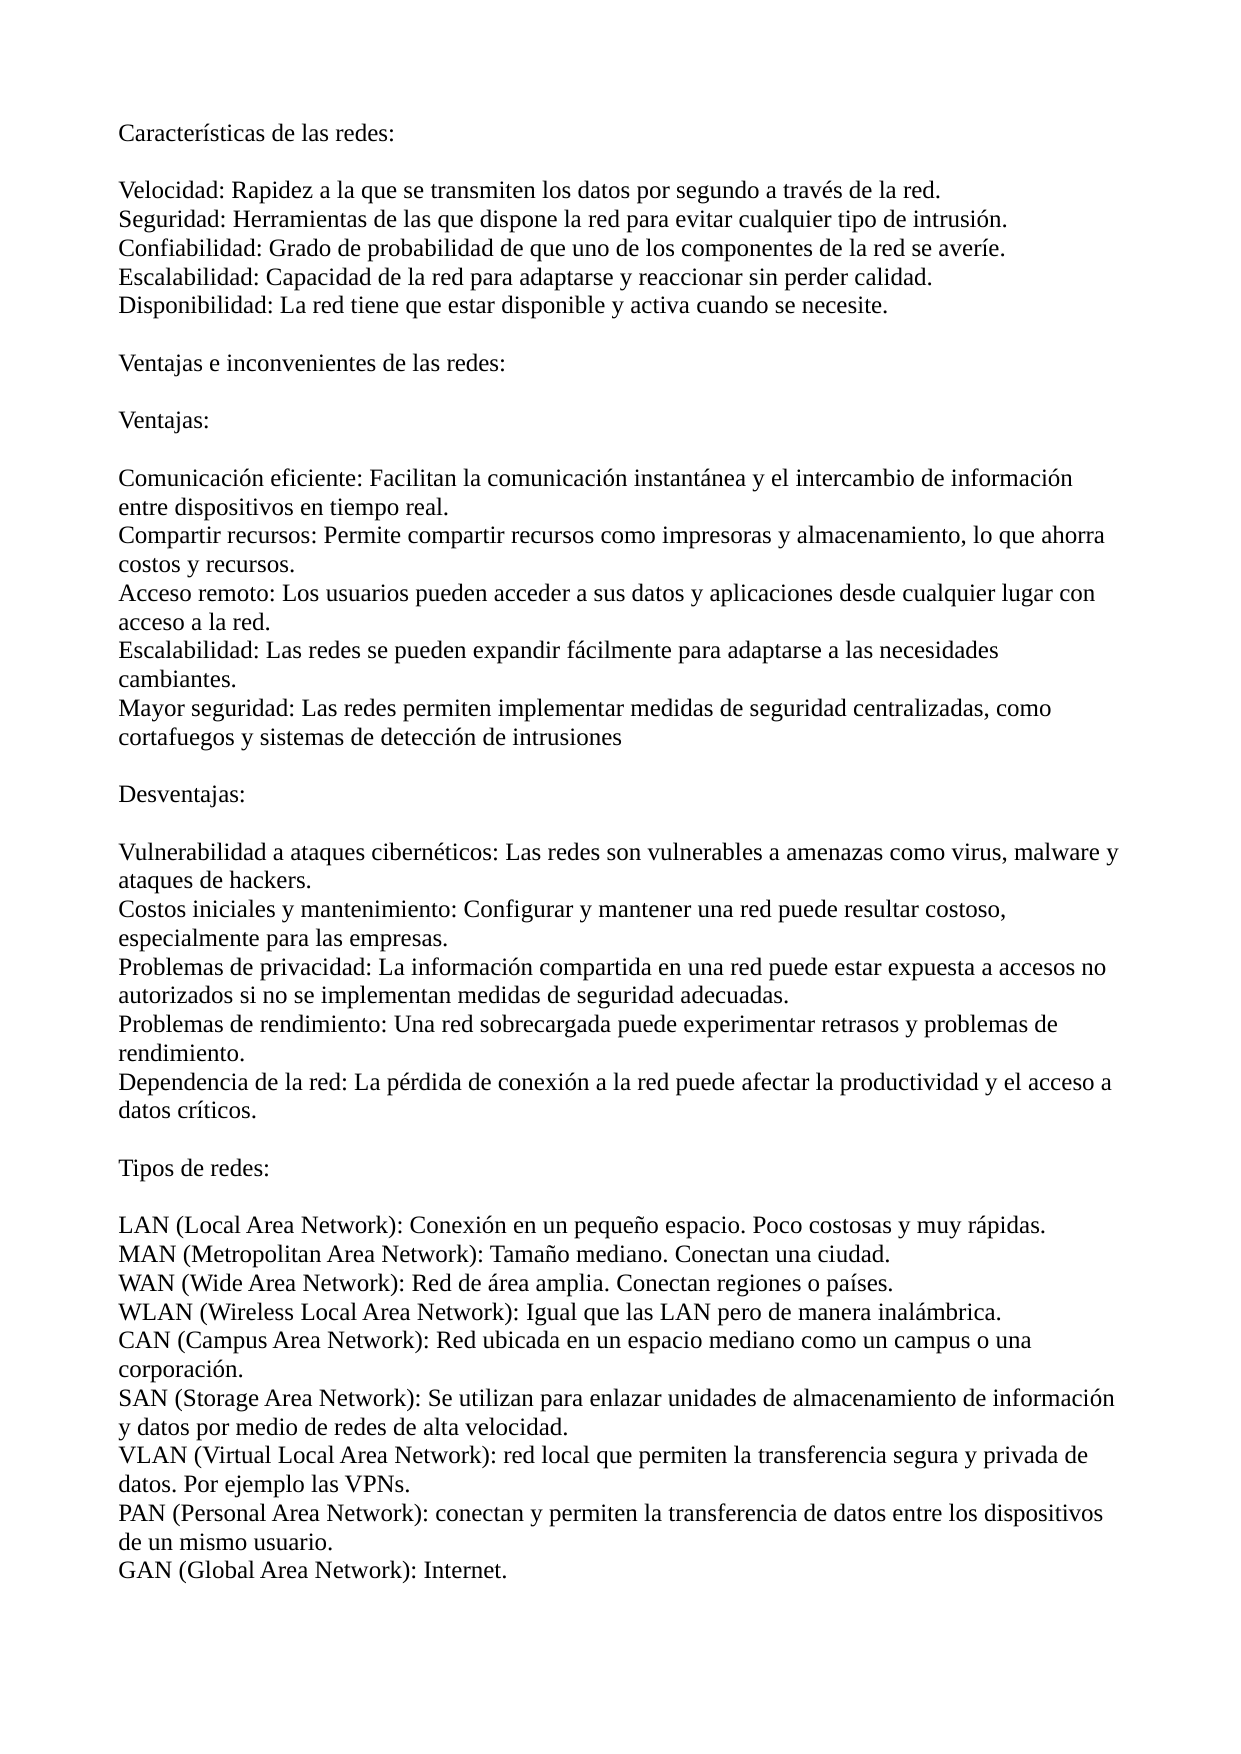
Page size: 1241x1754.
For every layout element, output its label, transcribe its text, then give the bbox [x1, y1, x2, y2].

text Seguridad: Herramientas de las que dispone la red para evitar cualquier tipo de intrusión. [118, 204, 1122, 233]
text WLAN (Wireless Local Area Network): Igual que las LAN pero de manera inalámbrica. [118, 1297, 1122, 1326]
text CAN (Campus Area Network): Red ubicada en un espacio mediano como un campus o una corporación. [118, 1326, 1122, 1383]
text Mayor seguridad: Las redes permiten implementar medidas de seguridad centralizadas, como cortafuegos y sistemas de detección de intrusiones [118, 693, 1122, 751]
text LAN (Local Area Network): Conexión en un pequeño espacio. Poco costosas y muy rápidas. [118, 1211, 1122, 1239]
text Escalabilidad: Capacidad de la red para adaptarse y reaccionar sin perder calidad. [118, 262, 1122, 291]
text Acceso remoto: Los usuarios pueden acceder a sus datos y aplicaciones desde cualquier lugar con acceso a la red. [118, 578, 1122, 636]
text Ventajas e inconvenientes de las redes: [118, 348, 1122, 377]
text PAN (Personal Area Network): conectan y permiten la transferencia de datos entre los dispositivos de un mismo usuario. [118, 1498, 1122, 1556]
text Confiabilidad: Grado de probabilidad de que uno de los componentes de la red se averíe. [118, 233, 1122, 262]
text Vulnerabilidad a ataques cibernéticos: Las redes son vulnerables a amenazas como virus, malware y ataques de hackers. [118, 837, 1122, 894]
text Características de las redes: [118, 118, 1122, 147]
text Compartir recursos: Permite compartir recursos como impresoras y almacenamiento, lo que ahorra costos y recursos. [118, 521, 1122, 578]
text SAN (Storage Area Network): Se utilizan para enlazar unidades de almacenamiento de información y datos por medio de redes de alta velocidad. [118, 1383, 1122, 1441]
text Costos iniciales y mantenimiento: Configurar y mantener una red puede resultar costoso, especialmente para las empresas. [118, 894, 1122, 952]
text Problemas de rendimiento: Una red sobrecargada puede experimentar retrasos y problemas de rendimiento. [118, 1009, 1122, 1067]
text Escalabilidad: Las redes se pueden expandir fácilmente para adaptarse a las necesidades cambiantes. [118, 636, 1122, 693]
text WAN (Wide Area Network): Red de área amplia. Conectan regiones o países. [118, 1268, 1122, 1297]
text Desventajas: [118, 779, 1122, 808]
text MAN (Metropolitan Area Network): Tamaño mediano. Conectan una ciudad. [118, 1239, 1122, 1268]
text Velocidad: Rapidez a la que se transmiten los datos por segundo a través de la red. [118, 176, 1122, 204]
text GAN (Global Area Network): Internet. [118, 1556, 1122, 1584]
text Ventajas: [118, 406, 1122, 434]
text VLAN (Virtual Local Area Network): red local que permiten la transferencia segura y privada de datos. Por ejemplo las VPNs. [118, 1441, 1122, 1498]
text Disponibilidad: La red tiene que estar disponible y activa cuando se necesite. [118, 291, 1122, 319]
text Dependencia de la red: La pérdida de conexión a la red puede afectar la productividad y el acceso a datos críticos. [118, 1067, 1122, 1124]
text Tipos de redes: [118, 1153, 1122, 1182]
text Comunicación eficiente: Facilitan la comunicación instantánea y el intercambio de información entre dispositivos en tiempo real. [118, 463, 1122, 521]
text Problemas de privacidad: La información compartida en una red puede estar expuesta a accesos no autorizados si no se implementan medidas de seguridad adecuadas. [118, 952, 1122, 1009]
